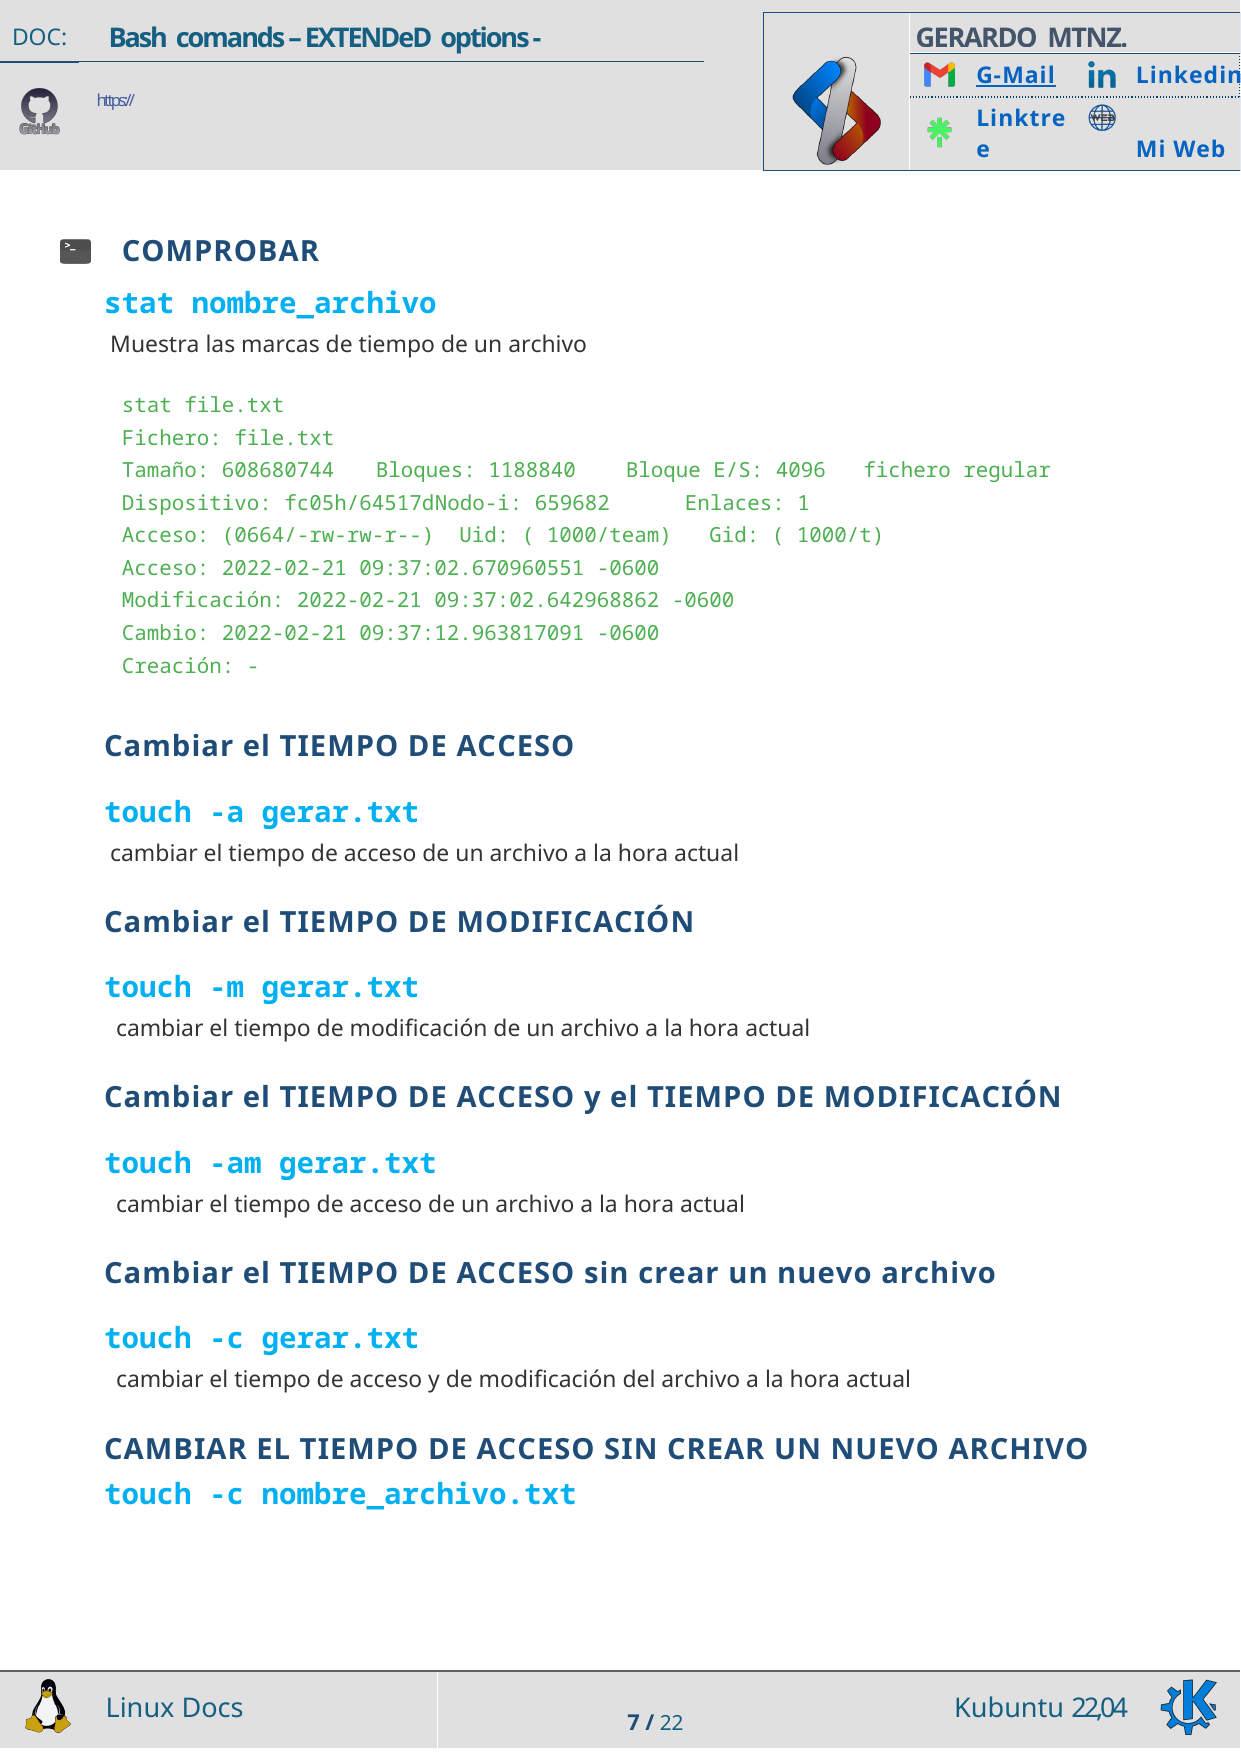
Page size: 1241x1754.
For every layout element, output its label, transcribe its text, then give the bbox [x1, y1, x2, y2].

picture [1086, 58, 1118, 91]
picture [924, 117, 955, 148]
text touch -a gerar.txt [104, 791, 1240, 831]
text touch -am gerar.txt [104, 1142, 1240, 1182]
text Muestra las marcas de tiempo de un archivo [110, 327, 1240, 359]
subtitle COMPROBAR [57, 230, 1185, 270]
text Acceso: (0664/-rw-rw-r--) Uid: ( 1000/team) Gid: ( 1000/t) [122, 520, 1240, 549]
subtitle Cambiar el TIEMPO DE ACCESO sin crear un nuevo archivo [104, 1252, 1185, 1292]
text stat nombre_archivo [104, 282, 1240, 322]
text cambiar el tiempo de acceso y de modificación del archivo a la hora actual [116, 1363, 1185, 1394]
text Creación: - [122, 651, 1240, 679]
text cambiar el tiempo de acceso de un archivo a la hora actual [110, 836, 1240, 868]
picture [783, 50, 890, 165]
picture [11, 83, 68, 139]
text stat file.txt [122, 390, 1240, 418]
text Dispositivo: fc05h/64517d Nodo-i: 659682 Enlaces: 1 [122, 488, 1240, 516]
text Cambio: 2022-02-21 09:37:12.963817091 -0600 [122, 618, 1240, 647]
text Acceso: 2022-02-21 09:37:02.670960551 -0600 [122, 553, 1240, 581]
text Tamaño: 608680744 Bloques: 1188840 Bloque E/S: 4096 fichero regular [122, 455, 1240, 484]
subtitle Cambiar el TIEMPO DE ACCESO [104, 725, 1185, 765]
subtitle Cambiar el TIEMPO DE MODIFICACIÓN [104, 901, 1185, 941]
subtitle Cambiar el TIEMPO DE ACCESO y el TIEMPO DE MODIFICACIÓN [104, 1077, 1185, 1116]
text cambiar el tiempo de modificación de un archivo a la hora actual [116, 1012, 1185, 1043]
picture [1158, 1677, 1218, 1737]
picture [1086, 101, 1118, 134]
text Fichero: file.txt [122, 423, 1240, 451]
text cambiar el tiempo de acceso de un archivo a la hora actual [116, 1188, 1185, 1219]
text Modificación: 2022-02-21 09:37:02.642968862 -0600 [122, 586, 1240, 614]
picture [923, 58, 956, 91]
picture [17, 1677, 77, 1737]
text touch -c nombre_archivo.txt [104, 1473, 1240, 1513]
subtitle CAMBIAR EL TIEMPO DE ACCESO SIN CREAR UN NUEVO ARCHIVO [104, 1428, 1185, 1468]
text touch -m gerar.txt [104, 966, 1240, 1006]
text touch -c gerar.txt [104, 1318, 1240, 1357]
